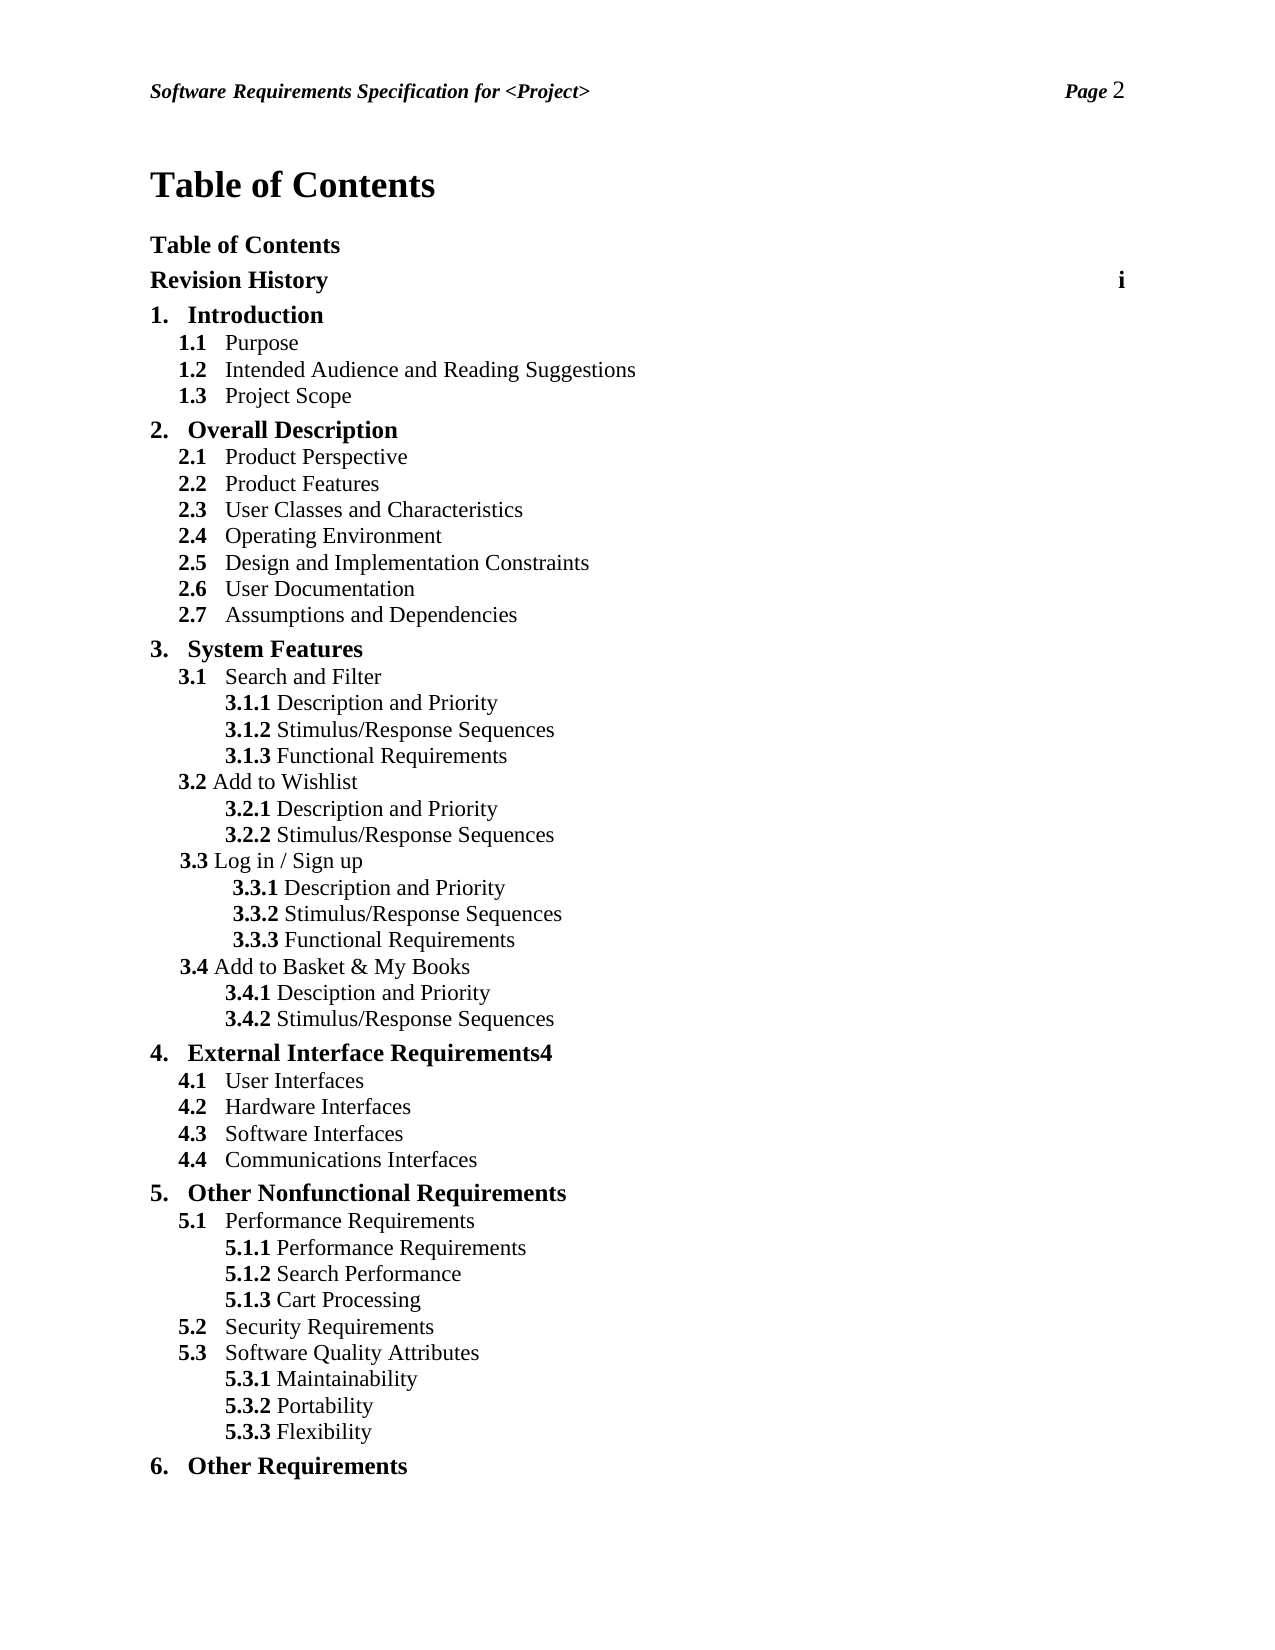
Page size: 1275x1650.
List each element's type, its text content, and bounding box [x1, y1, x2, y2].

text 3.1.3 Functional Requirements [225, 742, 1125, 768]
text 3.4 Add to Basket & My Books [179, 953, 1125, 979]
text 3.3.3 Functional Requirements [233, 926, 1125, 953]
text 5.2 Security Requirements [178, 1313, 1125, 1339]
text 3.4.1 Desciption and Priority [225, 979, 1125, 1006]
text 3.4.2 Stimulus/Response Sequences [225, 1006, 1125, 1032]
text 3.2.2 Stimulus/Response Sequences [225, 821, 1125, 847]
text 6. Other Requirements [150, 1451, 1125, 1479]
text 4.4 Communications Interfaces [178, 1146, 1125, 1172]
text 2.1 Product Perspective [178, 443, 1125, 470]
text 3.3.2 Stimulus/Response Sequences [233, 900, 1125, 926]
text 5.1.1 Performance Requirements [178, 1234, 1125, 1260]
text 4.2 Hardware Interfaces [178, 1093, 1125, 1119]
text 5.3.3 Flexibility [178, 1418, 1125, 1444]
text 2.3 User Classes and Characteristics [178, 496, 1125, 522]
text 3.1.1 Description and Priority [225, 689, 1125, 716]
text 5.1.2 Search Performance [178, 1260, 1125, 1286]
text 4. External Interface Requirements4 [150, 1038, 1125, 1067]
text 3. System Features [150, 634, 1125, 663]
text 2.4 Operating Environment [178, 522, 1125, 549]
text 5.3.1 Maintainability [178, 1365, 1125, 1392]
list 3.3 Log in / Sign up [132, 847, 1125, 874]
text 5.3 Software Quality Attributes [178, 1339, 1125, 1365]
text 5.1.3 Cart Processing [178, 1286, 1125, 1313]
text 2.5 Design and Implementation Constraints [178, 549, 1125, 575]
text 1.2 Intended Audience and Reading Suggestions [178, 356, 1125, 382]
text 1. Introduction [150, 301, 1125, 329]
text 2.7 Assumptions and Dependencies [178, 602, 1125, 628]
text 3.3.1 Description and Priority [179, 874, 1125, 900]
text 2.2 Product Features [178, 470, 1125, 496]
text 2. Overall Description [150, 415, 1125, 443]
text 5.1 Performance Requirements [178, 1207, 1125, 1234]
text 3.1.2 Stimulus/Response Sequences [225, 716, 1125, 742]
text 5. Other Nonfunctional Requirements [150, 1178, 1125, 1207]
text 4.3 Software Interfaces [178, 1119, 1125, 1146]
text 2.6 User Documentation [178, 575, 1125, 602]
text Table of Contents [150, 162, 1125, 206]
text Revision History i [150, 266, 1125, 294]
text 3.2 Add to Wishlist [178, 768, 1125, 795]
text 5.3.2 Portability [178, 1392, 1125, 1418]
text 1.1 Purpose [178, 329, 1125, 356]
text 4.1 User Interfaces [178, 1067, 1125, 1093]
text 3.2.1 Description and Priority [225, 795, 1125, 821]
text Table of Contents [150, 231, 1125, 259]
text 1.3 Project Scope [178, 382, 1125, 408]
text 3.1 Search and Filter [178, 663, 1125, 689]
